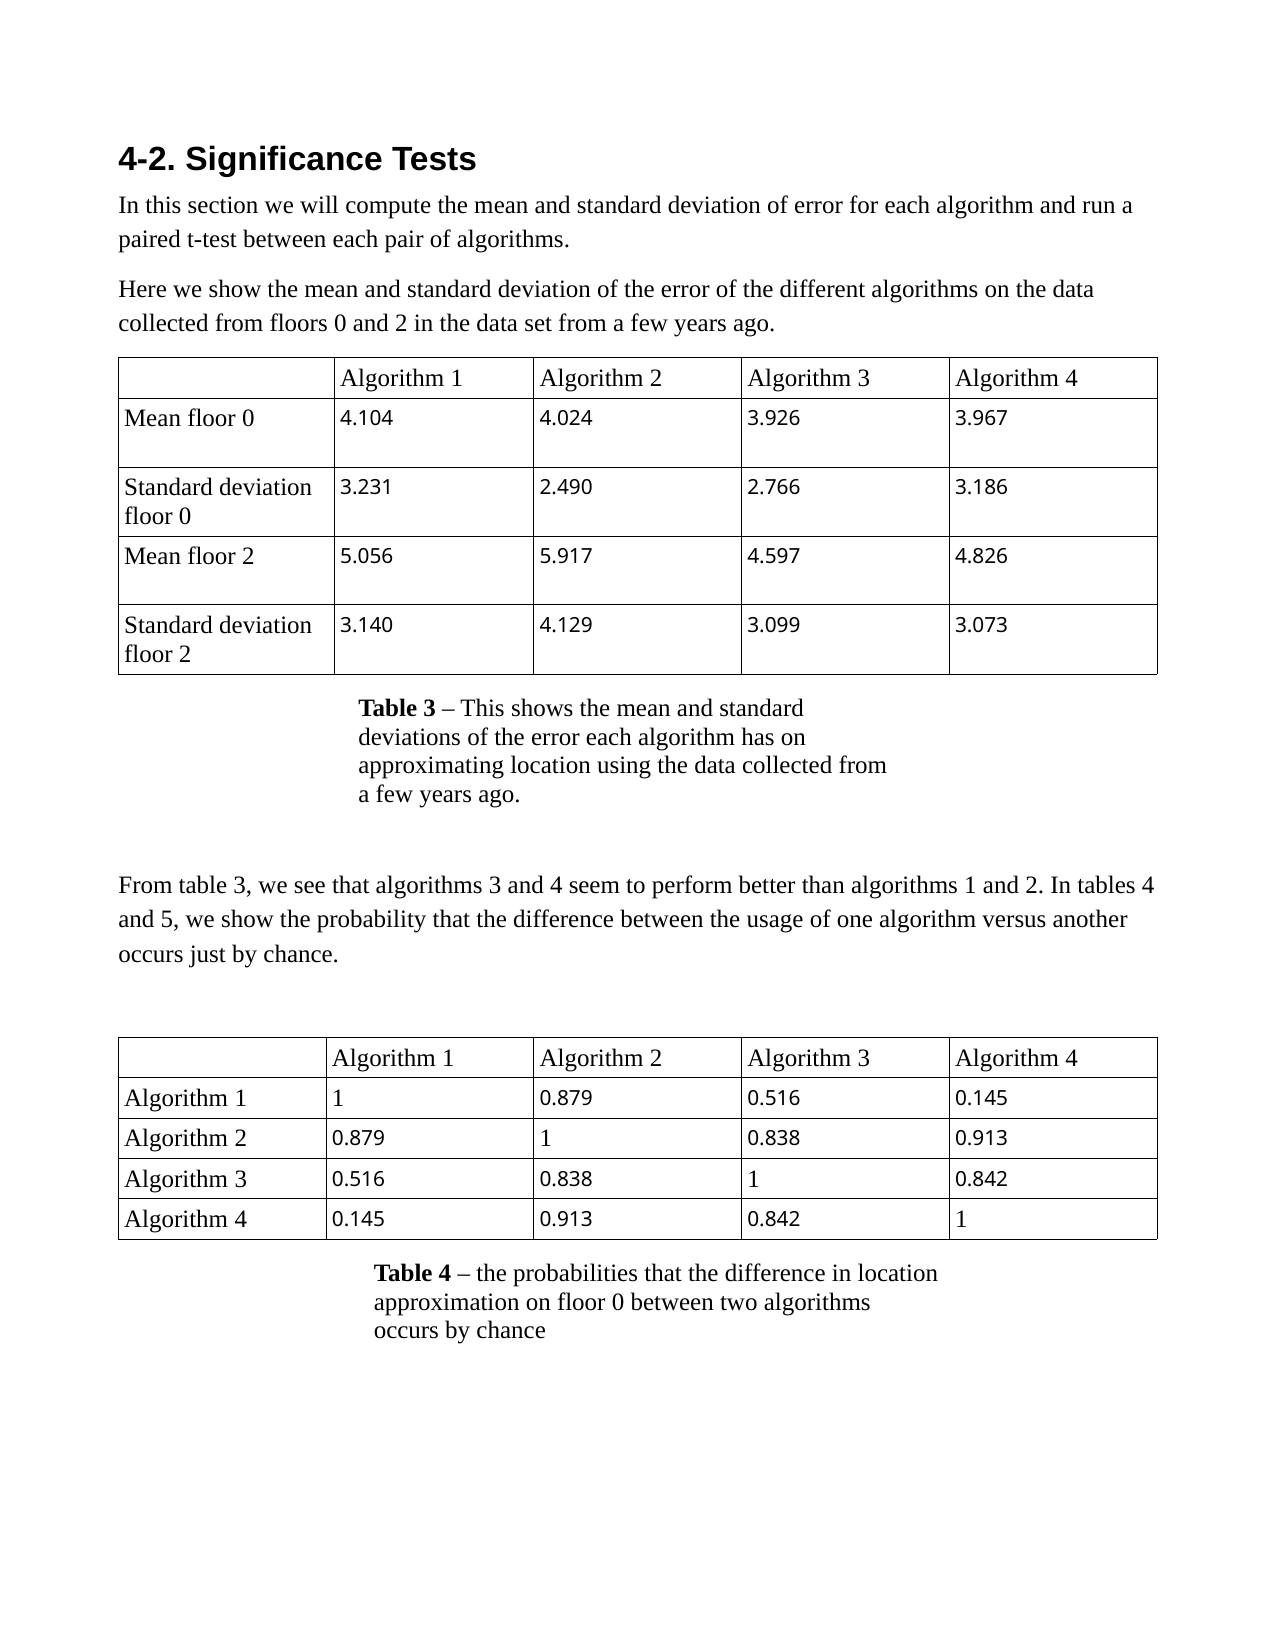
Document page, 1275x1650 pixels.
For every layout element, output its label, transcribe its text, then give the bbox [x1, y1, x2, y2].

table_cell Algorithm 4 [119, 1199, 326, 1238]
text From table 3, we see that algorithms 3 and 4 seem to perform better than algorithms 1 and 2. In tables 4 and 5, we show the probability that the difference between the usage of one algorithm versus another occurs just by chance. [118, 870, 1157, 967]
table_header [119, 1038, 326, 1077]
table_cell 0.879 [534, 1078, 741, 1117]
table_cell 0.842 [742, 1199, 949, 1238]
table_cell Mean floor 0 [119, 399, 334, 467]
table_cell Algorithm 3 [119, 1159, 326, 1198]
table_cell Standard deviation floor 0 [119, 468, 334, 536]
table_header Algorithm 1 [327, 1038, 533, 1077]
table_cell 2.766 [742, 468, 949, 536]
table_cell 3.140 [335, 605, 533, 673]
text Here we show the mean and standard deviation of the error of the different algorithms on the data collected from floors 0 and 2 in the data set from a few years ago. [118, 274, 1157, 337]
table_cell 3.967 [950, 399, 1157, 467]
table_cell Mean floor 2 [119, 537, 334, 604]
table_cell 1 [534, 1119, 741, 1158]
table_cell 1 [327, 1078, 533, 1117]
table_cell 0.879 [327, 1119, 533, 1158]
table_cell 3.231 [335, 468, 533, 536]
table_cell 3.926 [742, 399, 949, 467]
table_cell 5.056 [335, 537, 533, 604]
subtitle 4-2. Significance Tests [118, 139, 1157, 178]
table_cell 0.145 [327, 1199, 533, 1238]
table_cell 4.826 [950, 537, 1157, 604]
table_cell 0.145 [950, 1078, 1157, 1117]
table_cell 0.838 [534, 1159, 741, 1198]
table_cell 4.104 [335, 399, 533, 467]
table_cell 3.099 [742, 605, 949, 673]
table_cell 2.490 [534, 468, 741, 536]
table_header Algorithm 2 [534, 1038, 741, 1077]
table_cell 0.516 [742, 1078, 949, 1117]
table_cell Algorithm 1 [119, 1078, 326, 1117]
table_cell 5.917 [534, 537, 741, 604]
table_cell Algorithm 2 [119, 1119, 326, 1158]
table_cell 0.913 [534, 1199, 741, 1238]
table_header Algorithm 1 [335, 358, 533, 397]
table_cell 4.129 [534, 605, 741, 673]
table_cell 0.516 [327, 1159, 533, 1198]
table_header Algorithm 2 [534, 358, 741, 397]
table_cell 1 [950, 1199, 1157, 1238]
text In this section we will compute the mean and standard deviation of error for each algorithm and run a paired t-test between each pair of algorithms. [118, 190, 1157, 253]
table_header Algorithm 4 [950, 1038, 1157, 1077]
table_cell 0.913 [950, 1119, 1157, 1158]
table_cell 0.838 [742, 1119, 949, 1158]
table_cell 3.186 [950, 468, 1157, 536]
table_cell 4.597 [742, 537, 949, 604]
table_header Algorithm 4 [950, 358, 1157, 397]
table_header Algorithm 3 [742, 358, 949, 397]
table_cell 0.842 [950, 1159, 1157, 1198]
table_cell Standard deviation floor 2 [119, 605, 334, 673]
table_cell 3.073 [950, 605, 1157, 673]
table_header [119, 358, 334, 397]
table_header Algorithm 3 [742, 1038, 949, 1077]
table_cell 1 [742, 1159, 949, 1198]
table_cell 4.024 [534, 399, 741, 467]
